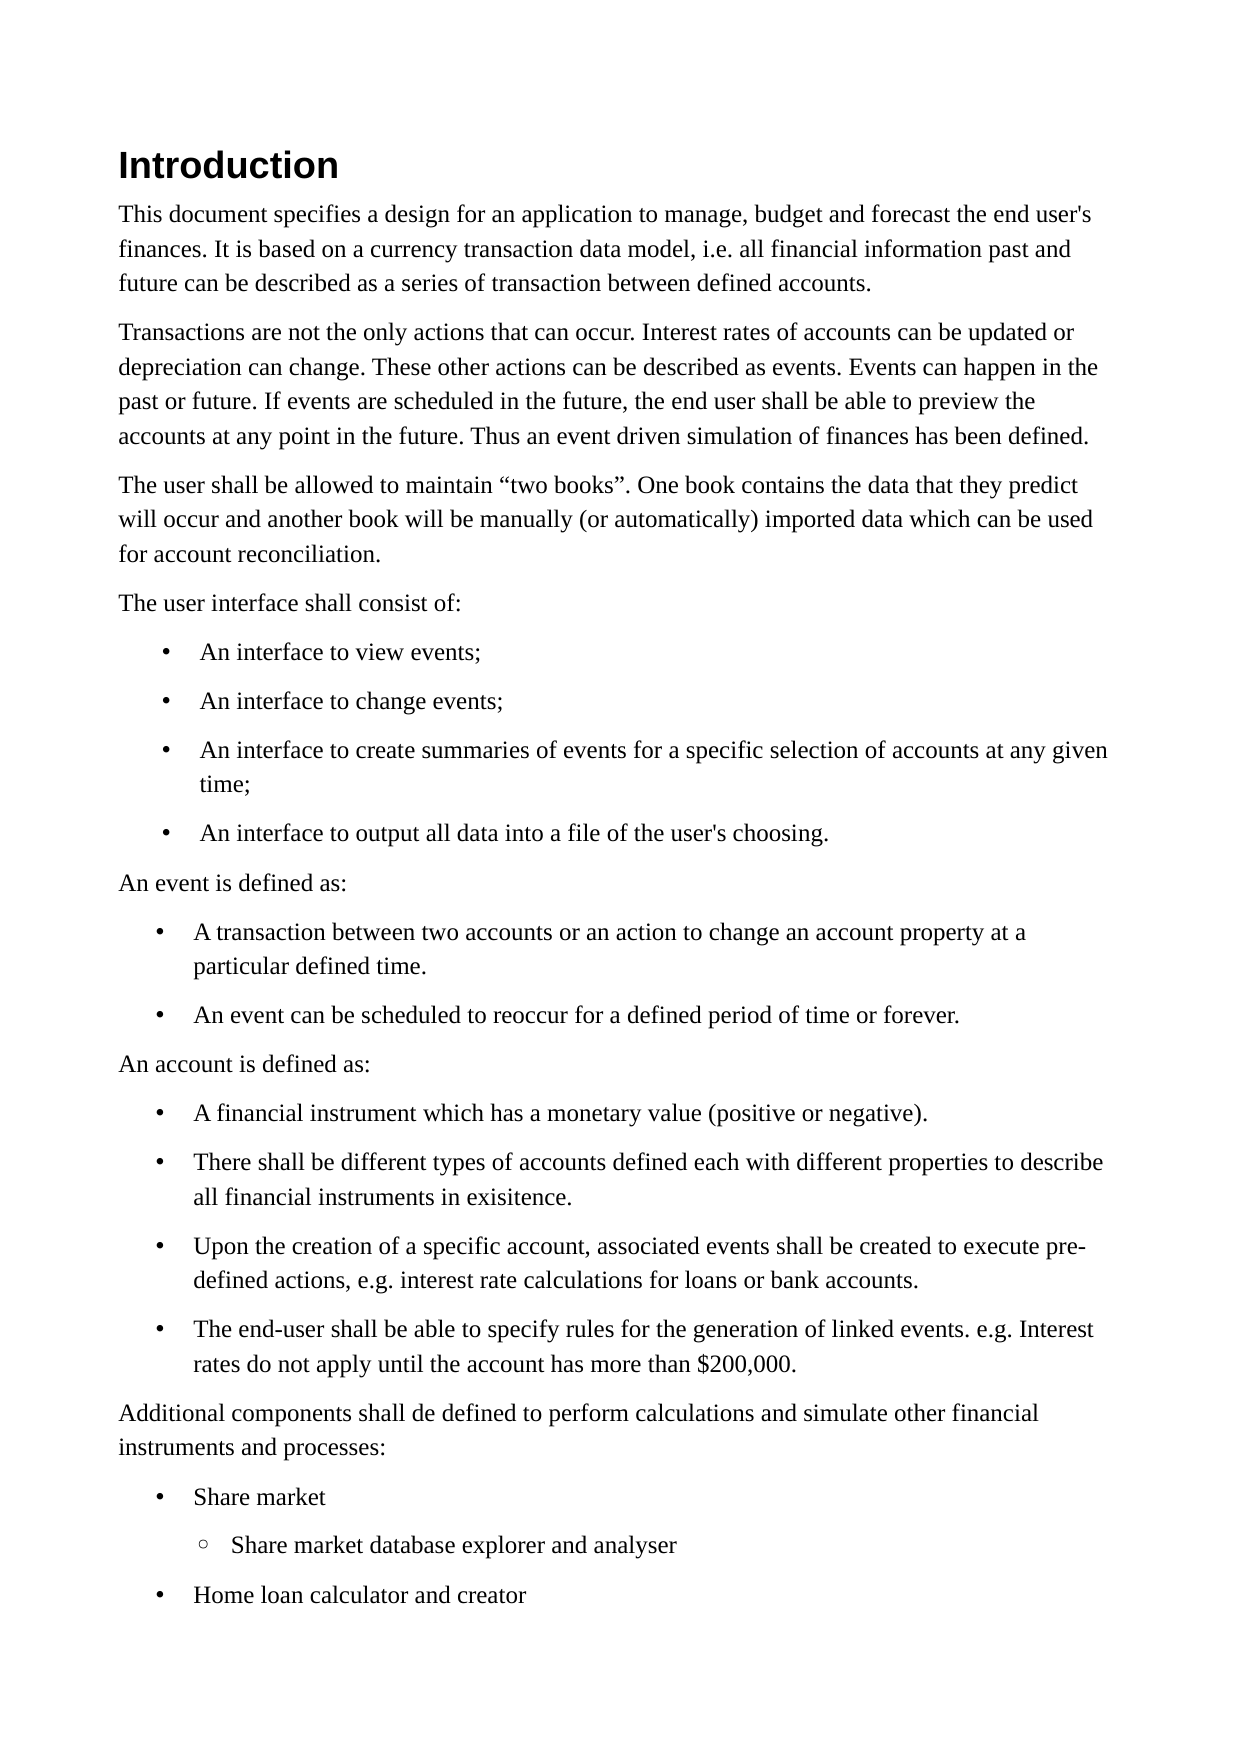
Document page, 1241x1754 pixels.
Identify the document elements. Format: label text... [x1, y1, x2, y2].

list An interface to view events; [162, 637, 1122, 666]
list An interface to output all data into a file of the user's choosing. [162, 818, 1122, 847]
text The user shall be allowed to maintain “two books”. One book contains the data that they predict will occur and another book will be manually (or automatically) imported data which can be used for account reconciliation. [118, 470, 1122, 567]
text This document specifies a design for an application to manage, budget and forecast the end user's finances. It is based on a currency transaction data model, i.e. all financial information past and future can be described as a series of transaction between defined accounts. [118, 199, 1122, 297]
text An account is defined as: [118, 1049, 1122, 1078]
list Home loan calculator and creator [156, 1580, 1122, 1608]
list An interface to create summaries of events for a specific selection of accounts at any given time; [162, 735, 1122, 798]
list The end-user shall be able to specify rules for the generation of linked events. e.g. Interest rates do not apply until the account has more than $200,000. [156, 1314, 1122, 1378]
list Share market [156, 1482, 1122, 1510]
list An event can be scheduled to reoccur for a defined period of time or forever. [156, 1000, 1122, 1029]
list An interface to change events; [162, 686, 1122, 715]
text An event is defined as: [118, 868, 1122, 896]
text Additional components shall de defined to perform calculations and simulate other financial instruments and processes: [118, 1398, 1122, 1461]
text Transactions are not the only actions that can occur. Interest rates of accounts can be updated or depreciation can change. These other actions can be described as events. Events can happen in the past or future. If events are scheduled in the future, the end user shall be able to preview the accounts at any point in the future. Thus an event driven simulation of finances has been defined. [118, 317, 1122, 449]
subtitle Introduction [118, 143, 1122, 187]
list A financial instrument which has a monetary value (positive or negative). [156, 1098, 1122, 1127]
list There shall be different types of accounts defined each with different properties to describe all financial instruments in exisitence. [156, 1147, 1122, 1211]
list Upon the creation of a specific account, associated events shall be created to execute pre-defined actions, e.g. interest rate calculations for loans or bank accounts. [156, 1231, 1122, 1294]
list Share market database explorer and analyser [193, 1531, 1122, 1559]
list A transaction between two accounts or an action to change an account property at a particular defined time. [156, 917, 1122, 980]
text The user interface shall consist of: [118, 588, 1122, 617]
